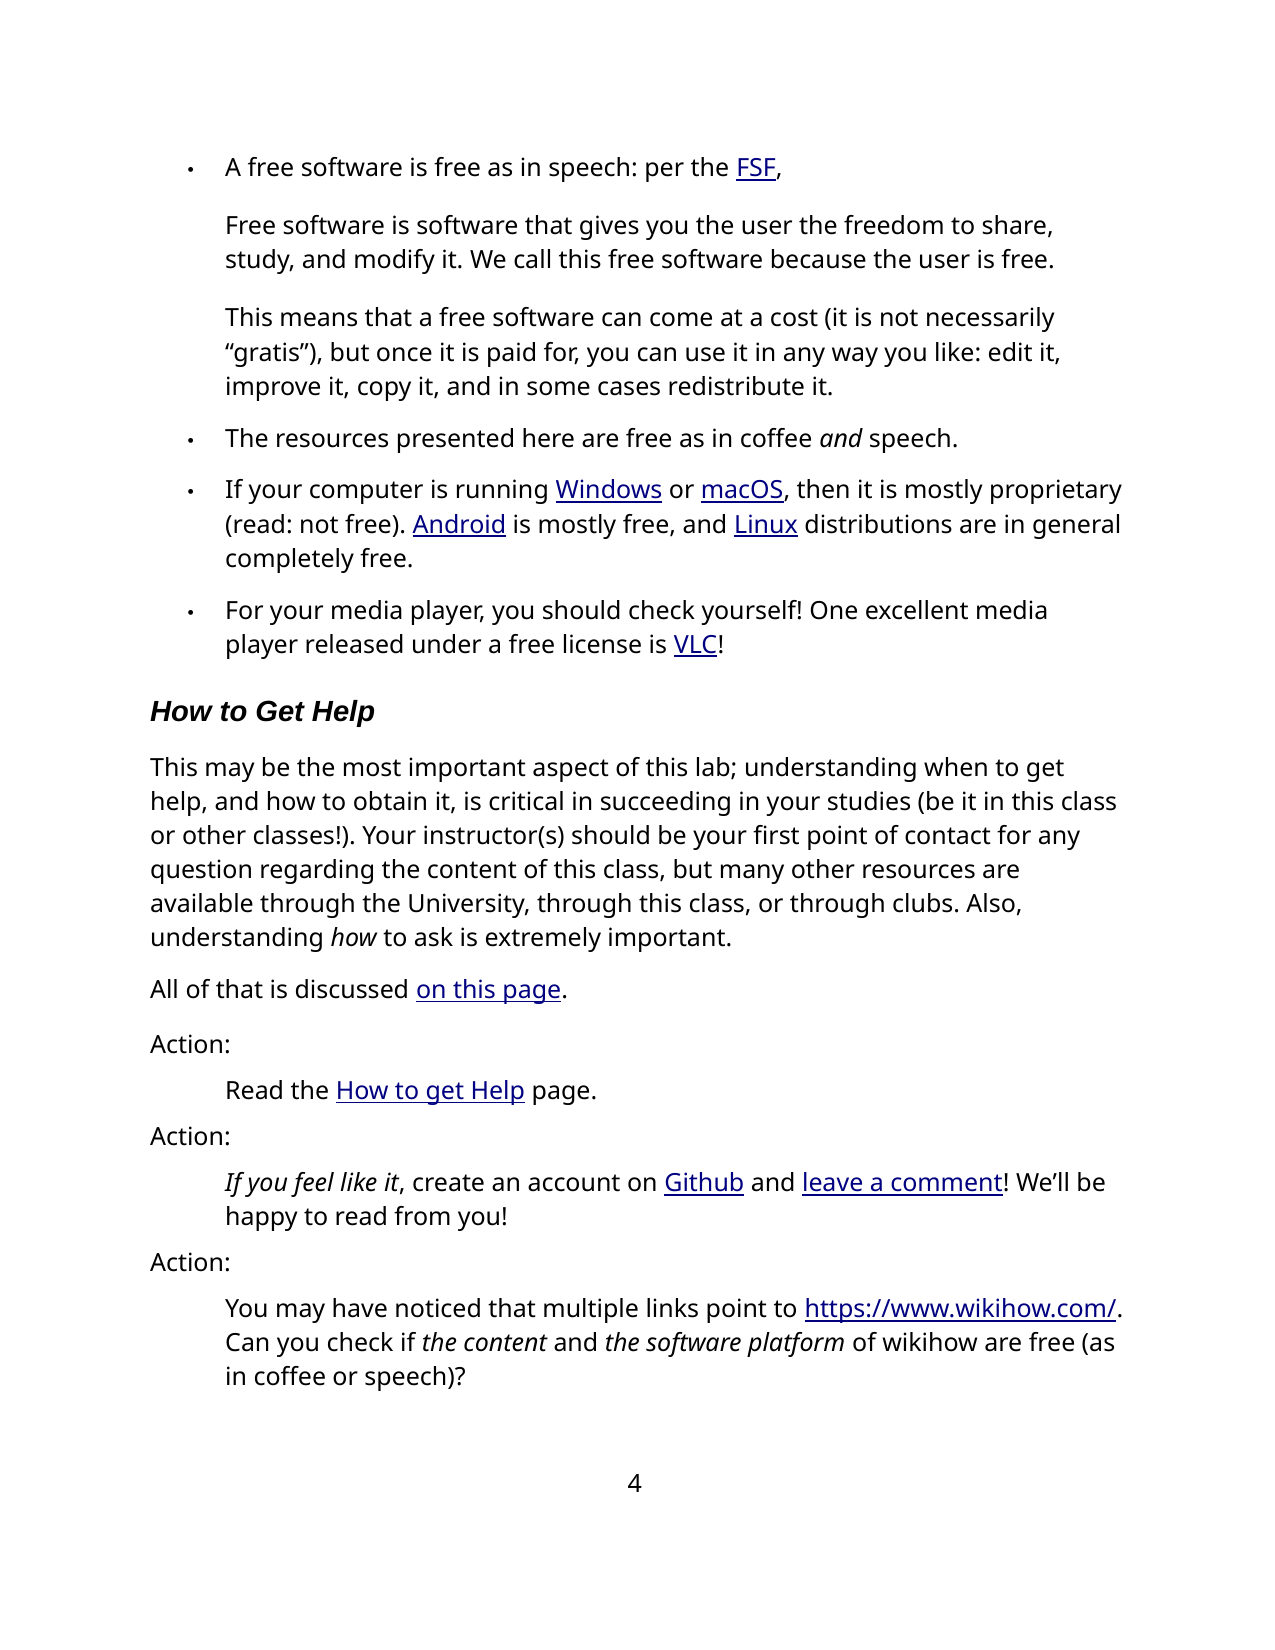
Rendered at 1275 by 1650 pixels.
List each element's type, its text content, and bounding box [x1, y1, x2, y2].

text Action: [150, 1245, 1125, 1279]
list Free software is software that gives you the user the freedom to share, study, and modify it. We call this free software because the user is free. [225, 208, 1125, 276]
subtitle How to Get Help [150, 694, 1125, 728]
text Read the How to get Help page. [225, 1073, 1125, 1107]
text Action: [150, 1027, 1125, 1061]
list This means that a free software can come at a cost (it is not necessarily “gratis”), but once it is paid for, you can use it in any way you like: edit it, improve it, copy it, and in some cases redistribute it. [187, 300, 1125, 402]
text This may be the most important aspect of this lab; understanding when to get help, and how to obtain it, is critical in succeeding in your studies (be it in this class or other classes!). Your instructor(s) should be your first point of contact for any question regarding the content of this class, but many other resources are available through the University, through this class, or through clubs. Also, understanding how to ask is extremely important. [150, 749, 1125, 954]
text You may have noticed that multiple links point to https://www.wikihow.com/. Can you check if the content and the software platform of wikihow are free (as in coffee or speech)? [225, 1291, 1125, 1393]
text Action: [150, 1119, 1125, 1153]
list The resources presented here are free as in coffee and speech. [187, 420, 1125, 454]
text All of that is discussed on this page. [150, 972, 1125, 1006]
list If your computer is running Windows or macOS, then it is mostly proprietary (read: not free). Android is mostly free, and Linux distributions are in general completely free. [187, 472, 1125, 574]
list For your media player, you should check yourself! One excellent media player released under a free license is VLC! [187, 592, 1125, 660]
text If you feel like it, create an account on Github and leave a comment! We’ll be happy to read from you! [225, 1165, 1125, 1233]
list A free software is free as in speech: per the FSF, [187, 150, 1125, 184]
